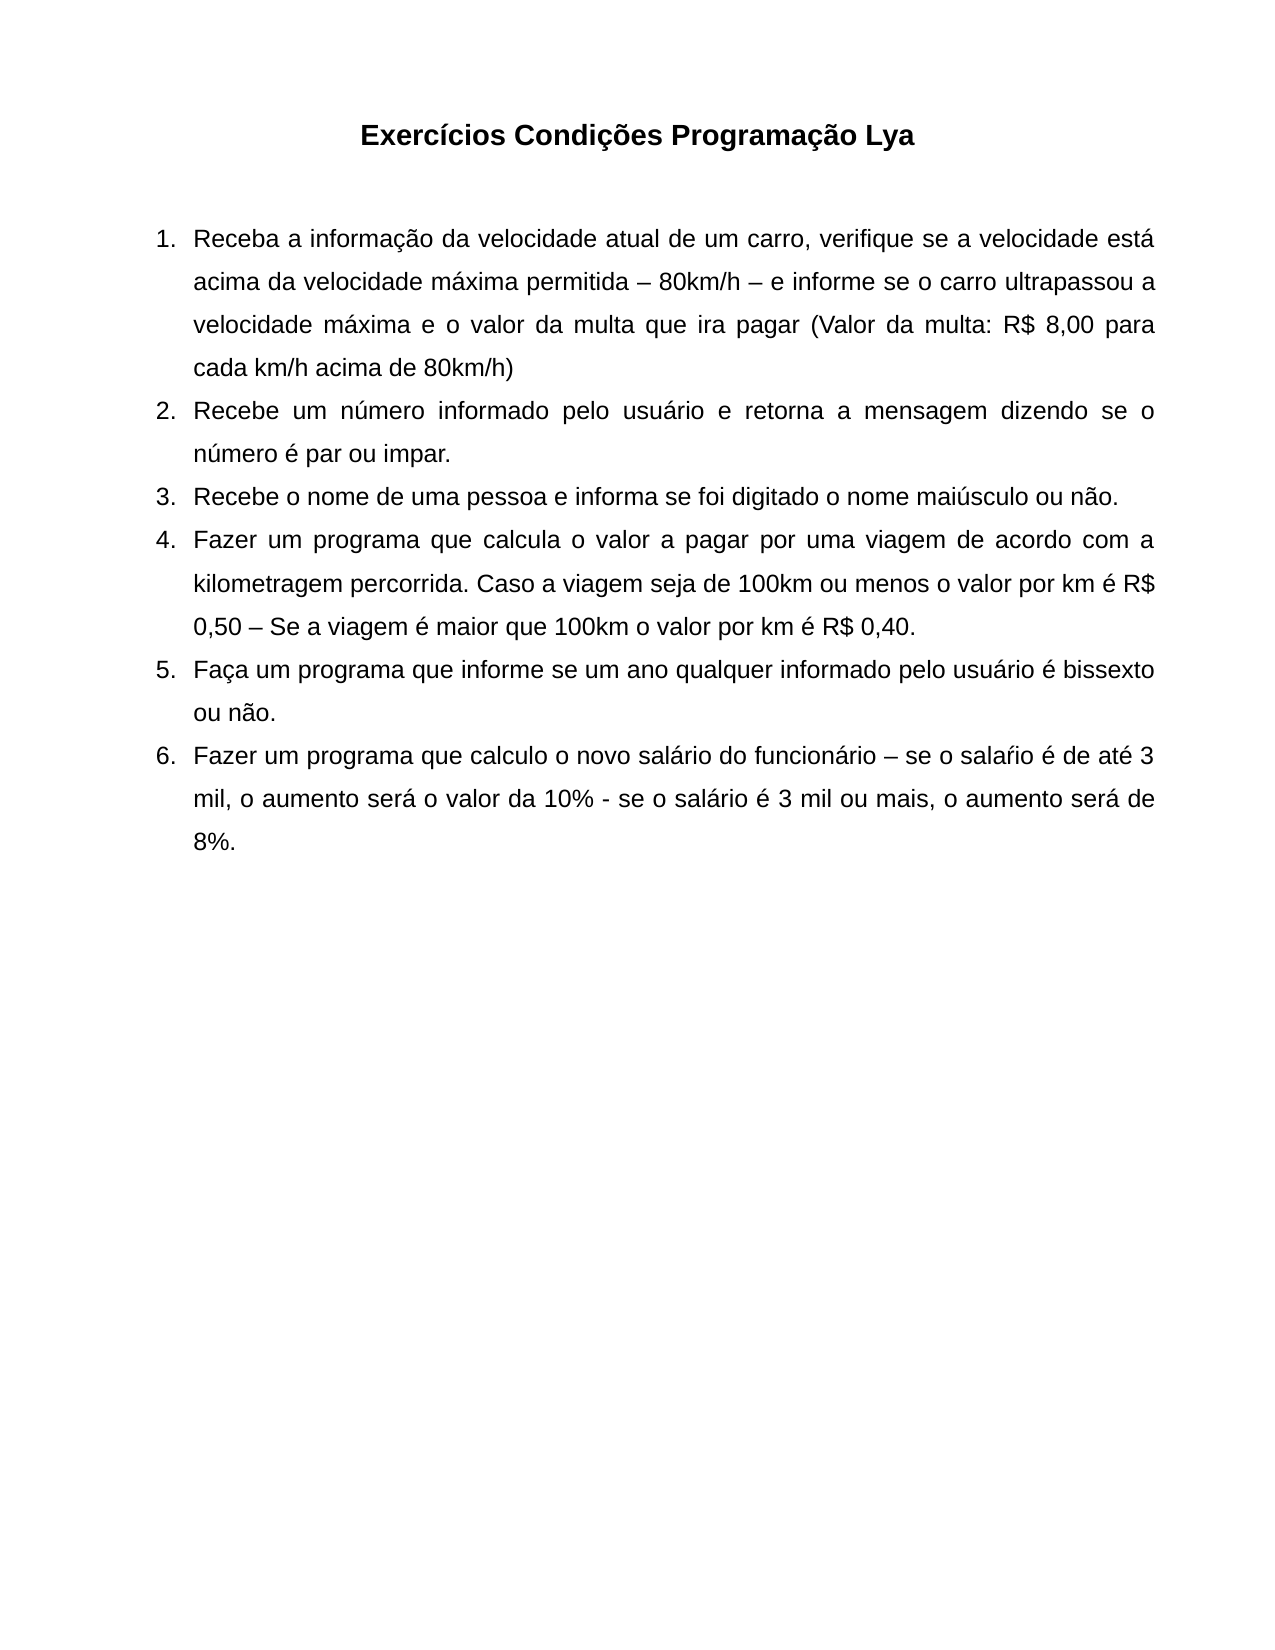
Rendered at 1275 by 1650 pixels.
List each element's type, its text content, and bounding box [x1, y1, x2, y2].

text Exercícios Condições Programação Lya [118, 118, 1157, 152]
list Receba a informação da velocidade atual de um carro, verifique se a velocidade está acima da velocidade máxima permitida – 80km/h – e informe se o carro ultrapassou a velocidade máxima e o valor da multa que ira pagar (Valor da multa: R$ 8,00 para cada km/h acima de 80km/h) [156, 223, 1157, 382]
list Faça um programa que informe se um ano qualquer informado pelo usuário é bissexto ou não. [156, 655, 1157, 727]
list Recebe o nome de uma pessoa e informa se foi digitado o nome maiúsculo ou não. [156, 482, 1157, 511]
list Fazer um programa que calculo o novo salário do funcionário – se o salaŕio é de até 3 mil, o aumento será o valor da 10% - se o salário é 3 mil ou mais, o aumento será de 8%. [156, 741, 1157, 856]
list Fazer um programa que calcula o valor a pagar por uma viagem de acordo com a kilometragem percorrida. Caso a viagem seja de 100km ou menos o valor por km é R$ 0,50 – Se a viagem é maior que 100km o valor por km é R$ 0,40. [156, 525, 1157, 640]
list Recebe um número informado pelo usuário e retorna a mensagem dizendo se o número é par ou impar. [156, 396, 1157, 468]
